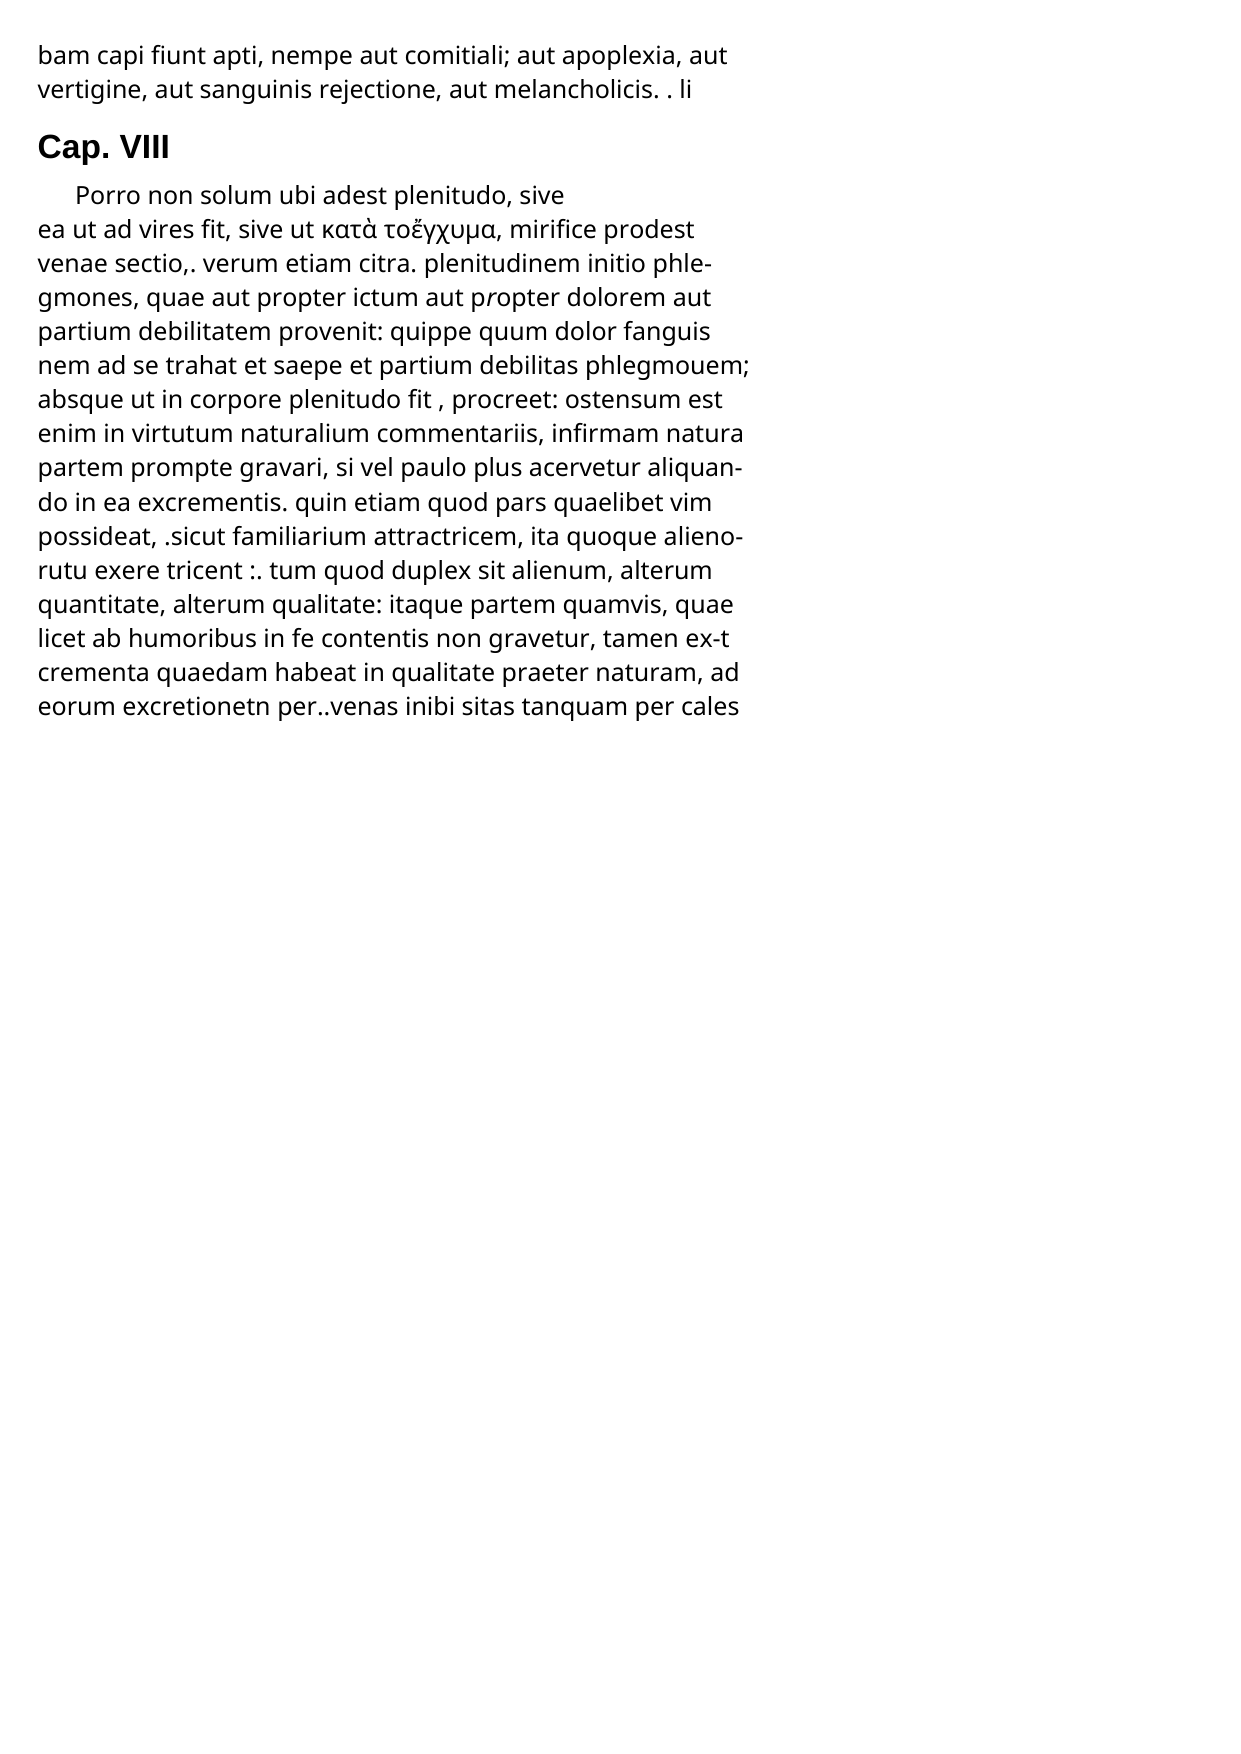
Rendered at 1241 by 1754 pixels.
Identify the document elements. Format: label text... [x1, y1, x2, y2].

text Porro non solum ubi adest plenitudo, sive ea ut ad vires fit, sive ut κατὰ τοἔγχυμα, mirifice prodest venae sectio,. verum etiam citra. plenitudinem initio phle- gmones, quae aut propter ictum aut propter dolorem aut partium debilitatem provenit: quippe quum dolor fanguis nem ad se trahat et saepe et partium debilitas phlegmouem; absque ut in corpore plenitudo fit , procreet: ostensum est enim in virtutum naturalium commentariis, infirmam natura partem prompte gravari, si vel paulo plus acervetur aliquan- do in ea excrementis. quin etiam quod pars quaelibet vim possideat, .sicut familiarium attractricem, ita quoque alieno- rutu exere tricent :. tum quod duplex sit alienum, alterum quantitate, alterum qualitate: itaque partem quamvis, quae licet ab humoribus in fe contentis non gravetur, tamen ex-t crementa quaedam habeat in qualitate praeter naturam, ad eorum excretionetn per..venas inibi sitas tanquam per cales [37, 178, 1203, 723]
text bam capi fiunt apti, nempe aut comitiali; aut apoplexia, aut vertigine, aut sanguinis rejectione, aut melancholicis. . li [37, 37, 1203, 106]
subtitle Cap. VIII [37, 126, 1203, 165]
